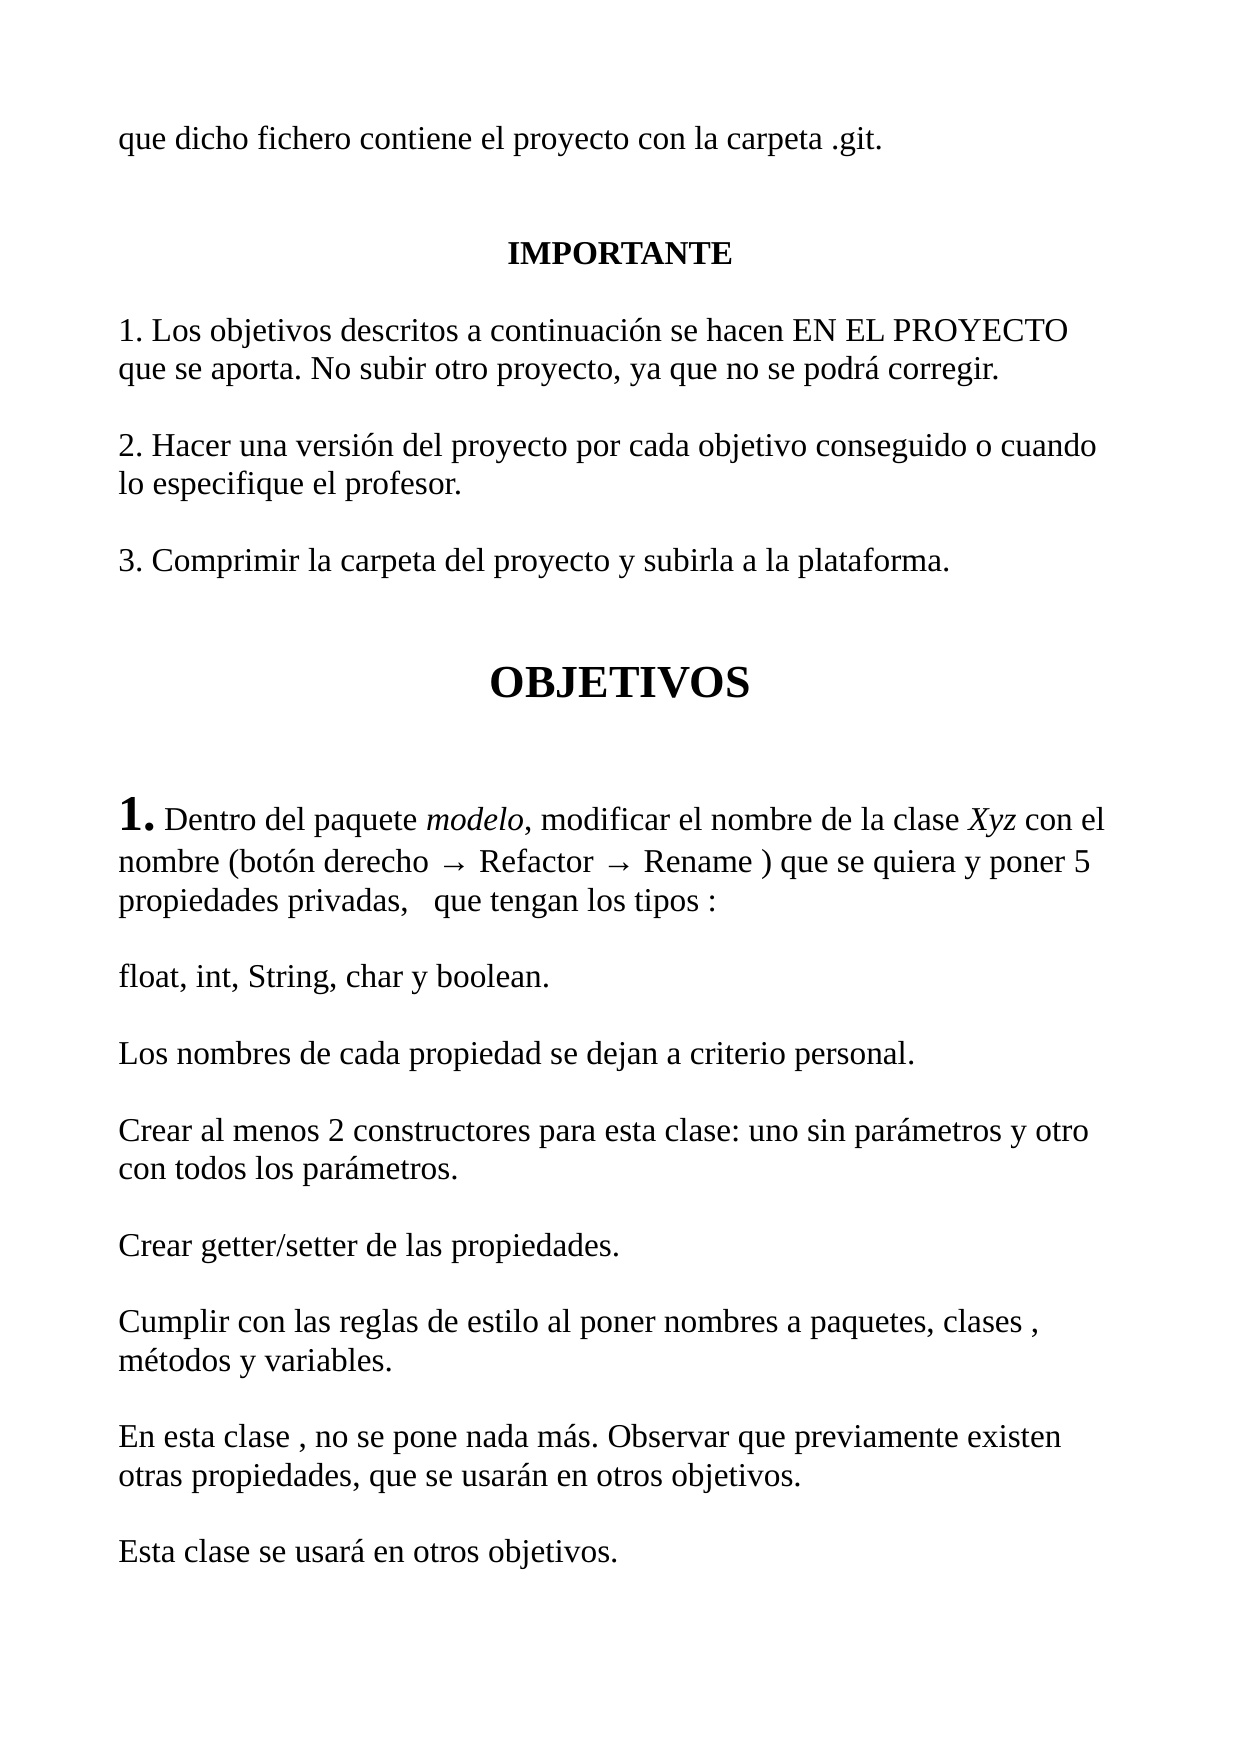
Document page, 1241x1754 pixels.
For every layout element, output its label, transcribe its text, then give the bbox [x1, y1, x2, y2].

text 1. Los objetivos descritos a continuación se hacen EN EL PROYECTO que se aporta. No subir otro proyecto, ya que no se podrá corregir. [118, 310, 1122, 386]
text 1. Dentro del paquete modelo, modificar el nombre de la clase Xyz con el nombre (botón derecho → Refactor → Rename ) que se quiera y poner 5 propiedades privadas, que tengan los tipos : [118, 784, 1122, 918]
text 2. Hacer una versión del proyecto por cada objetivo conseguido o cuando lo especifique el profesor. [118, 425, 1122, 501]
text IMPORTANTE [118, 233, 1122, 271]
text En esta clase , no se pone nada más. Observar que previamente existen otras propiedades, que se usarán en otros objetivos. [118, 1417, 1122, 1493]
text Crear al menos 2 constructores para esta clase: uno sin parámetros y otro con todos los parámetros. [118, 1110, 1122, 1187]
text Crear getter/setter de las propiedades. [118, 1225, 1122, 1263]
text float, int, String, char y boolean. [118, 957, 1122, 995]
text Esta clase se usará en otros objetivos. [118, 1532, 1122, 1570]
text OBJETIVOS [118, 655, 1122, 707]
text Cumplir con las reglas de estilo al poner nombres a paquetes, clases , métodos y variables. [118, 1302, 1122, 1378]
text que dicho fichero contiene el proyecto con la carpeta .git. [118, 118, 1122, 156]
text 3. Comprimir la carpeta del proyecto y subirla a la plataforma. [118, 540, 1122, 578]
text Los nombres de cada propiedad se dejan a criterio personal. [118, 1033, 1122, 1072]
